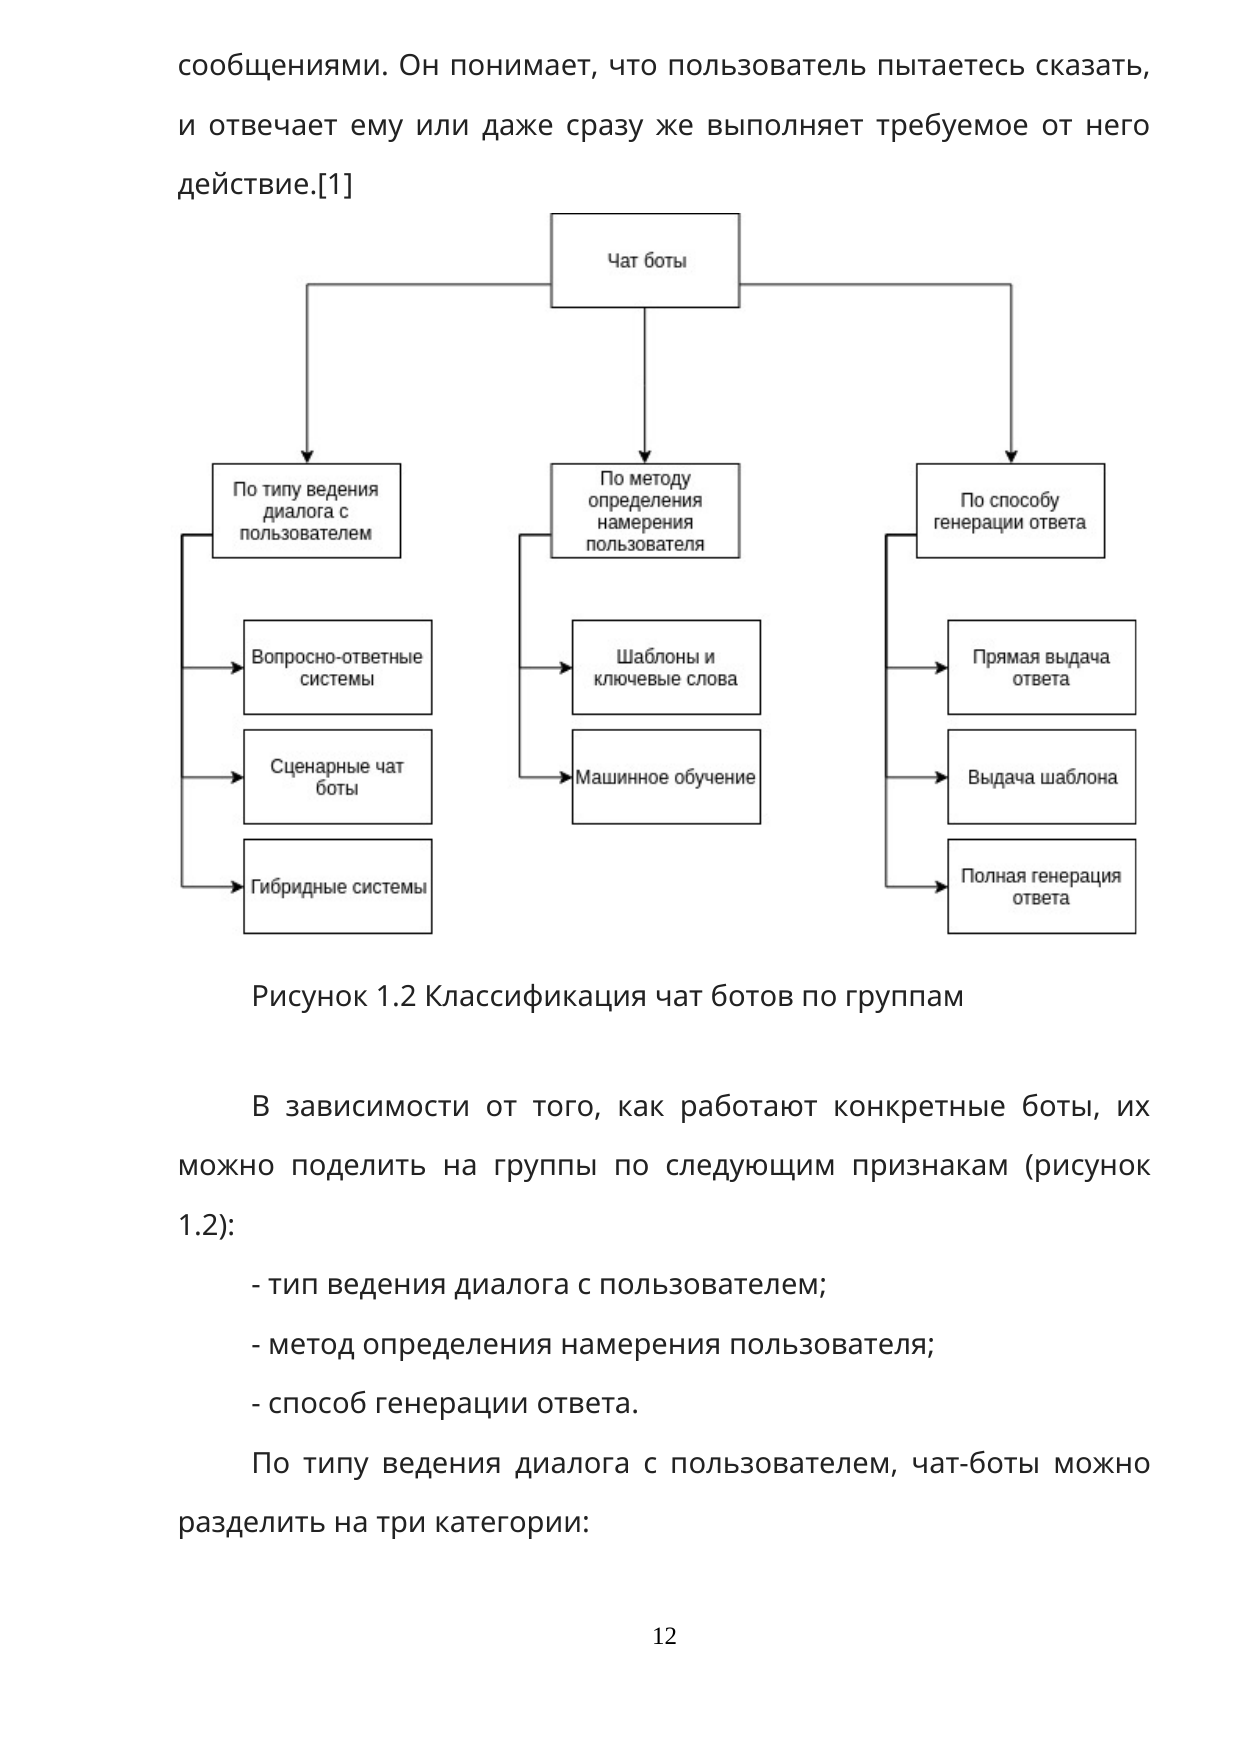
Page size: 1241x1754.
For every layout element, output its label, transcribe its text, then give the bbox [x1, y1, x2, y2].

text Рисунок 1.2 Классификация чат ботов по группам [177, 223, 1152, 1015]
text В зависимости от того, как работают конкретные боты, их можно поделить на группы по следующим признакам (рисунок 1.2): [177, 1085, 1152, 1244]
text - метод определения намерения пользователя; [177, 1323, 1152, 1363]
picture [170, 213, 1137, 936]
text По типу ведения диалога с пользователем, чат-боты можно разделить на три категории: [177, 1442, 1152, 1541]
text - способ генерации ответа. [177, 1382, 1152, 1422]
text сообщениями. Он понимает, что пользователь пытаетесь сказать, и отвечает ему или даже сразу же выполняет требуемое от него действие.[1] [177, 44, 1152, 203]
text - тип ведения диалога с пользователем; [177, 1263, 1152, 1303]
